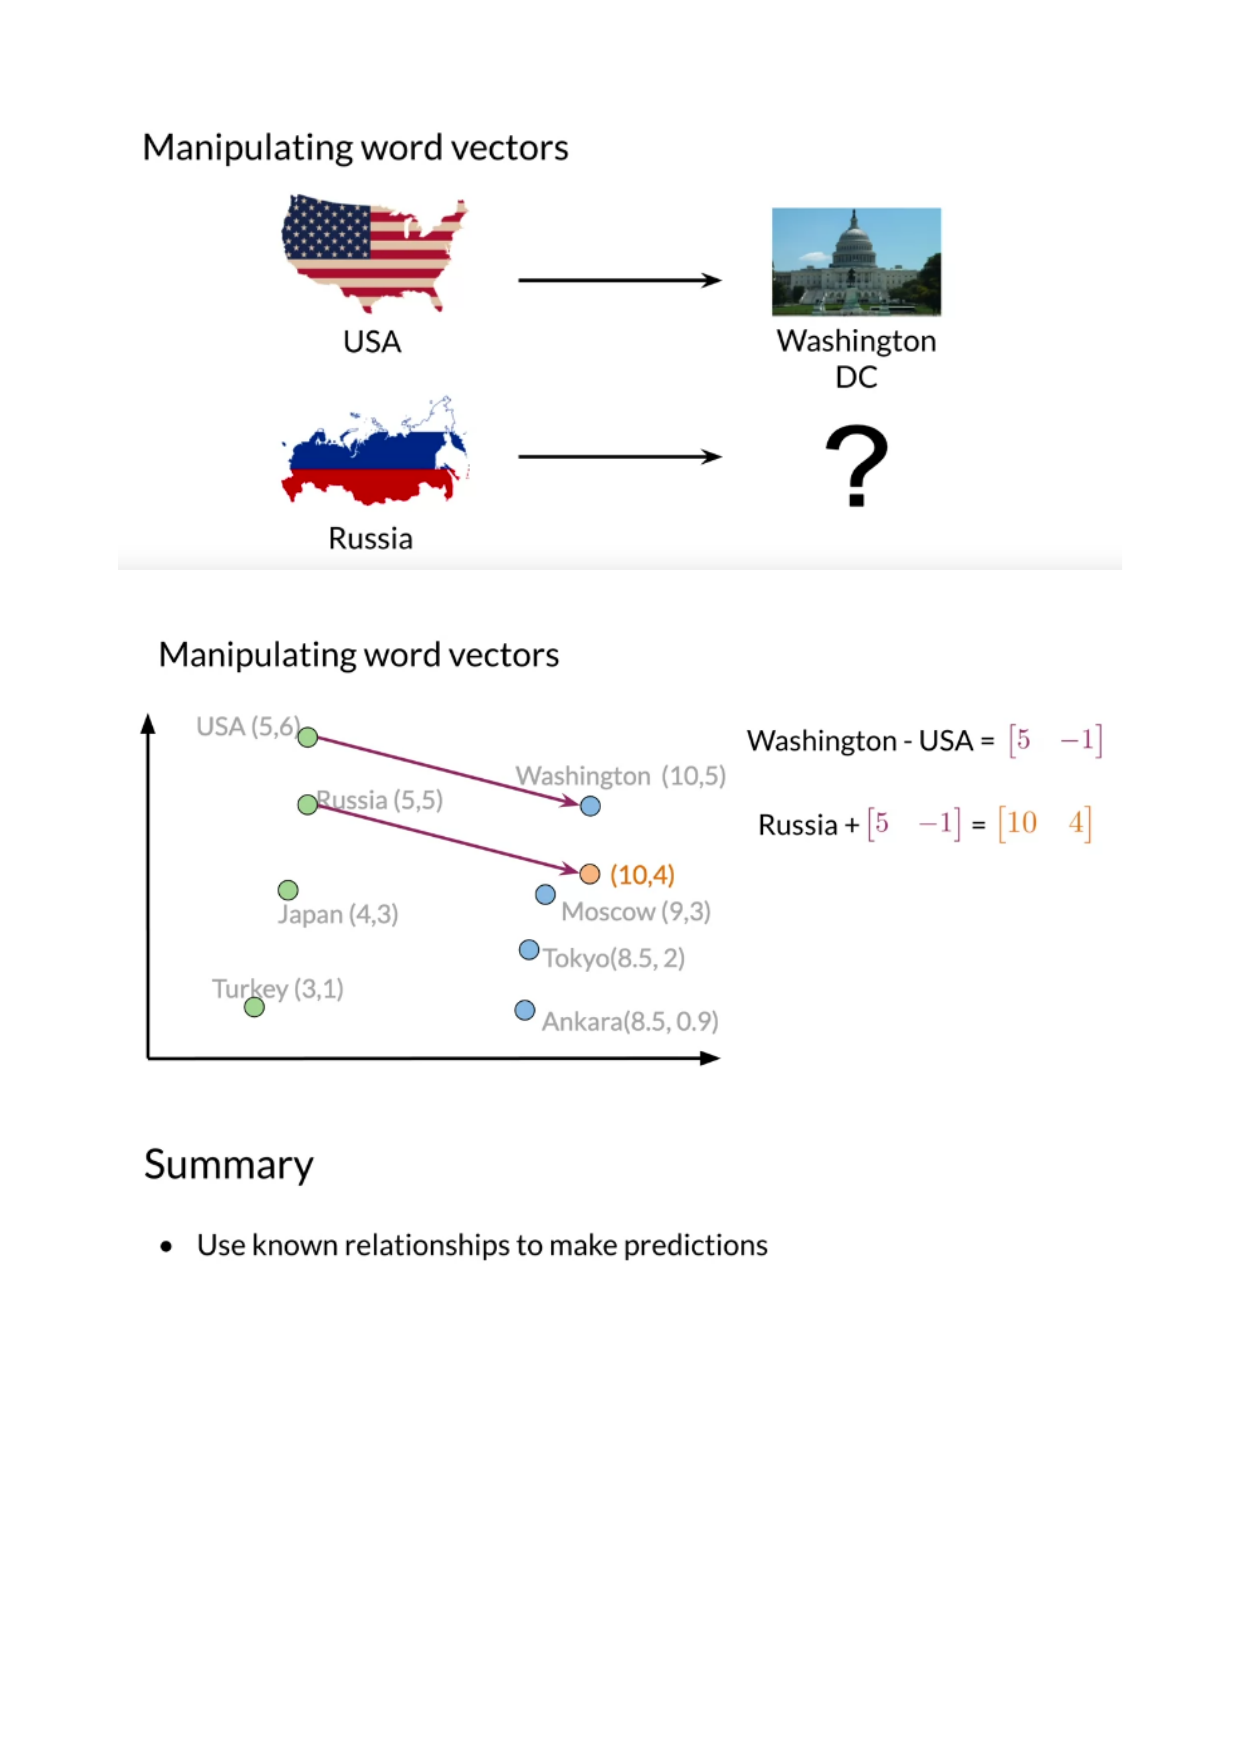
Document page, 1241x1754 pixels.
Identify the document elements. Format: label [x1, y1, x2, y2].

picture [118, 1136, 1123, 1280]
picture [118, 627, 1123, 1079]
picture [118, 118, 1123, 570]
